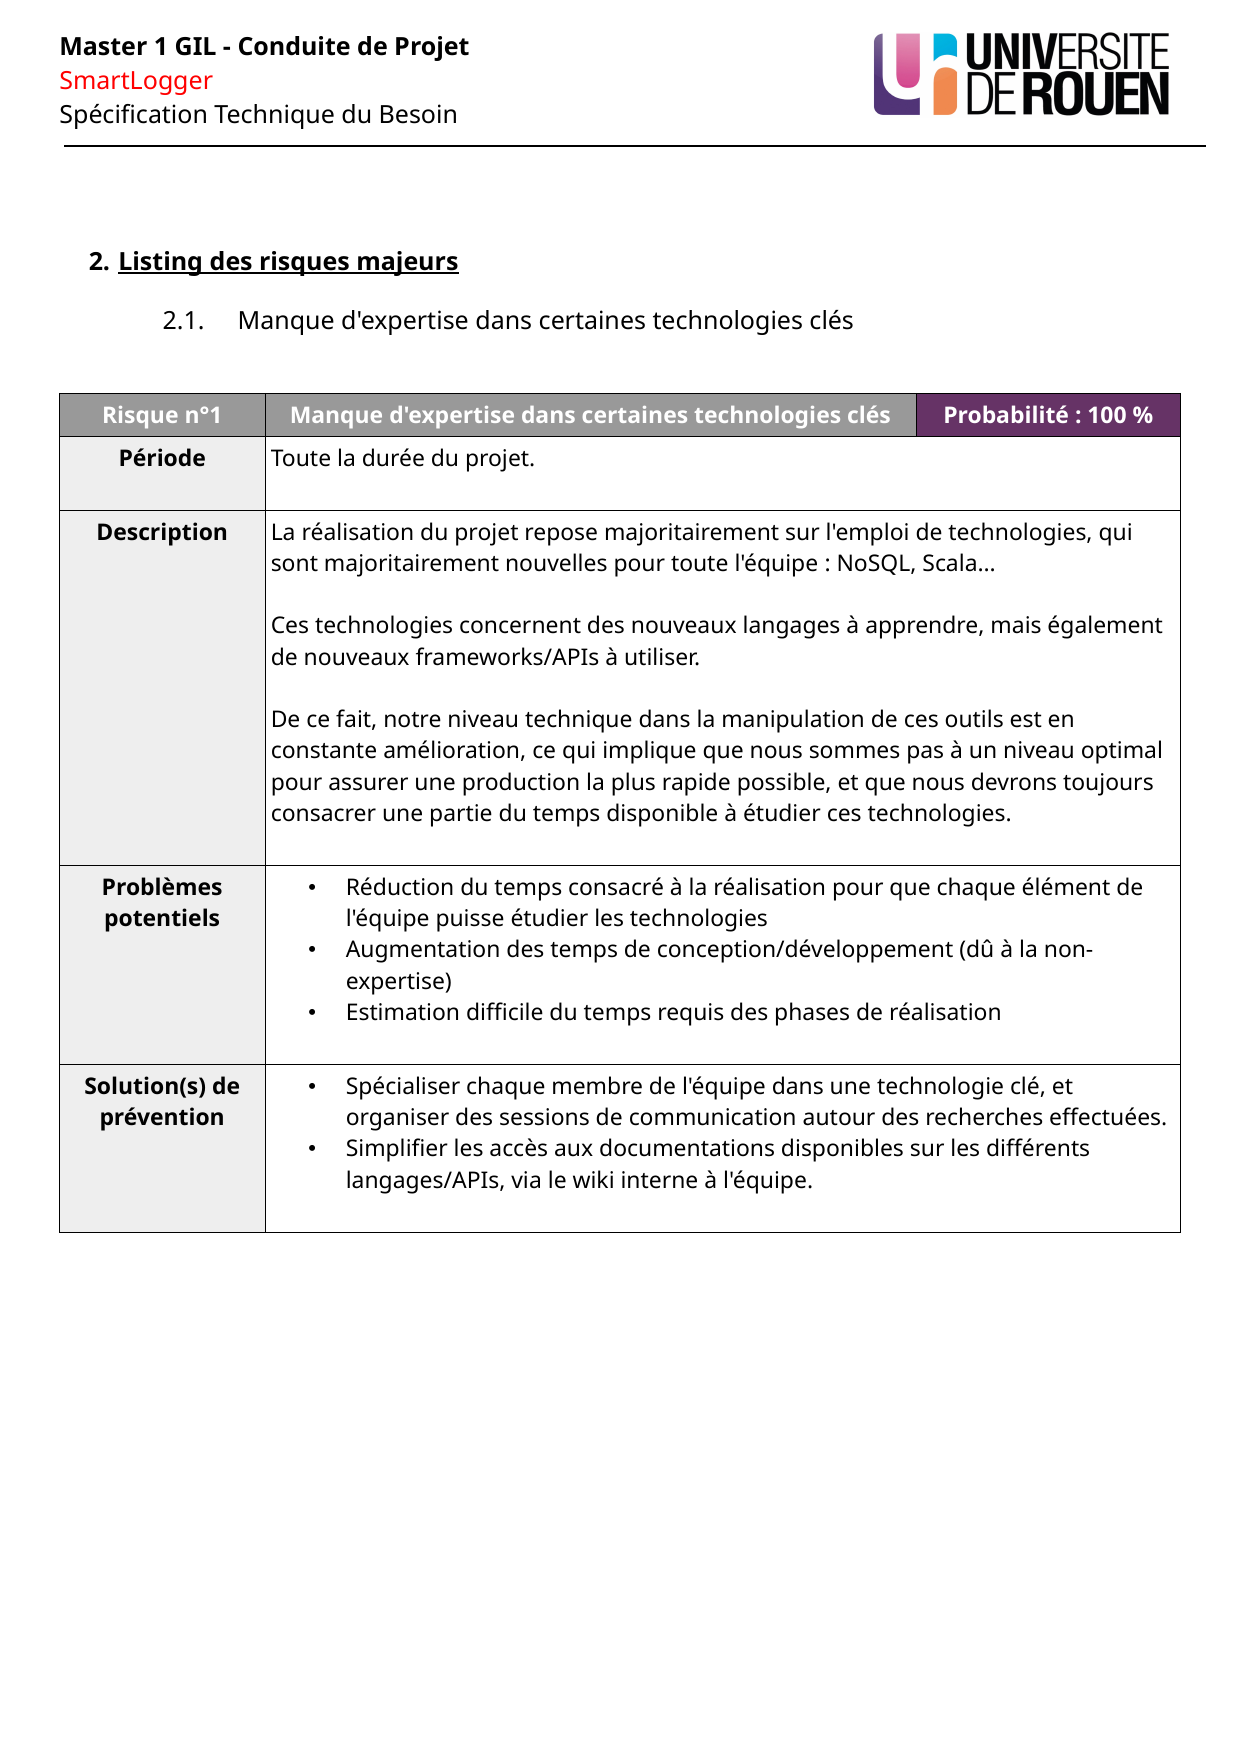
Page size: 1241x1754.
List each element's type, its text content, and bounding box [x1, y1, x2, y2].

table_cell Toute la durée du projet. [266, 437, 1180, 510]
table_cell Solution(s) de prévention [60, 1065, 265, 1232]
picture [872, 32, 1170, 118]
table_cell La réalisation du projet repose majoritairement sur l'emploi de technologies, qui sont majoritairement nouvelles pour toute l'équipe : NoSQL, Scala… Ces technologies concernent des nouveaux langages à apprendre, mais également de nouveaux frameworks/APIs à utiliser. De ce fait, notre niveau technique dans la manipulation de ces outils est en constante amélioration, ce qui implique que nous sommes pas à un niveau optimal pour assurer une production la plus rapide possible, et que nous devrons toujours consacrer une partie du temps disponible à étudier ces technologies. [266, 511, 1180, 865]
subtitle Manque d'expertise dans certaines technologies clés [162, 302, 1181, 337]
table_cell Période [60, 437, 265, 510]
table_cell Description [60, 511, 265, 865]
table_header Probabilité : 100 % [917, 394, 1180, 436]
table_cell Spécialiser chaque membre de l'équipe dans une technologie clé, et organiser des sessions de communication autour des recherches effectuées. Simplifier les accès aux documentations disponibles sur les différents langages/APIs, via le wiki interne à l'équipe. [266, 1065, 1180, 1232]
table_cell Réduction du temps consacré à la réalisation pour que chaque élément de l'équipe puisse étudier les technologies Augmentation des temps de conception/développement (dû à la non-expertise) Estimation difficile du temps requis des phases de réalisation [266, 866, 1180, 1064]
subtitle Listing des risques majeurs [88, 243, 1181, 277]
table_header Risque n°1 [60, 394, 265, 436]
table_header Manque d'expertise dans certaines technologies clés [266, 394, 916, 436]
table_cell Problèmes potentiels [60, 866, 265, 1064]
